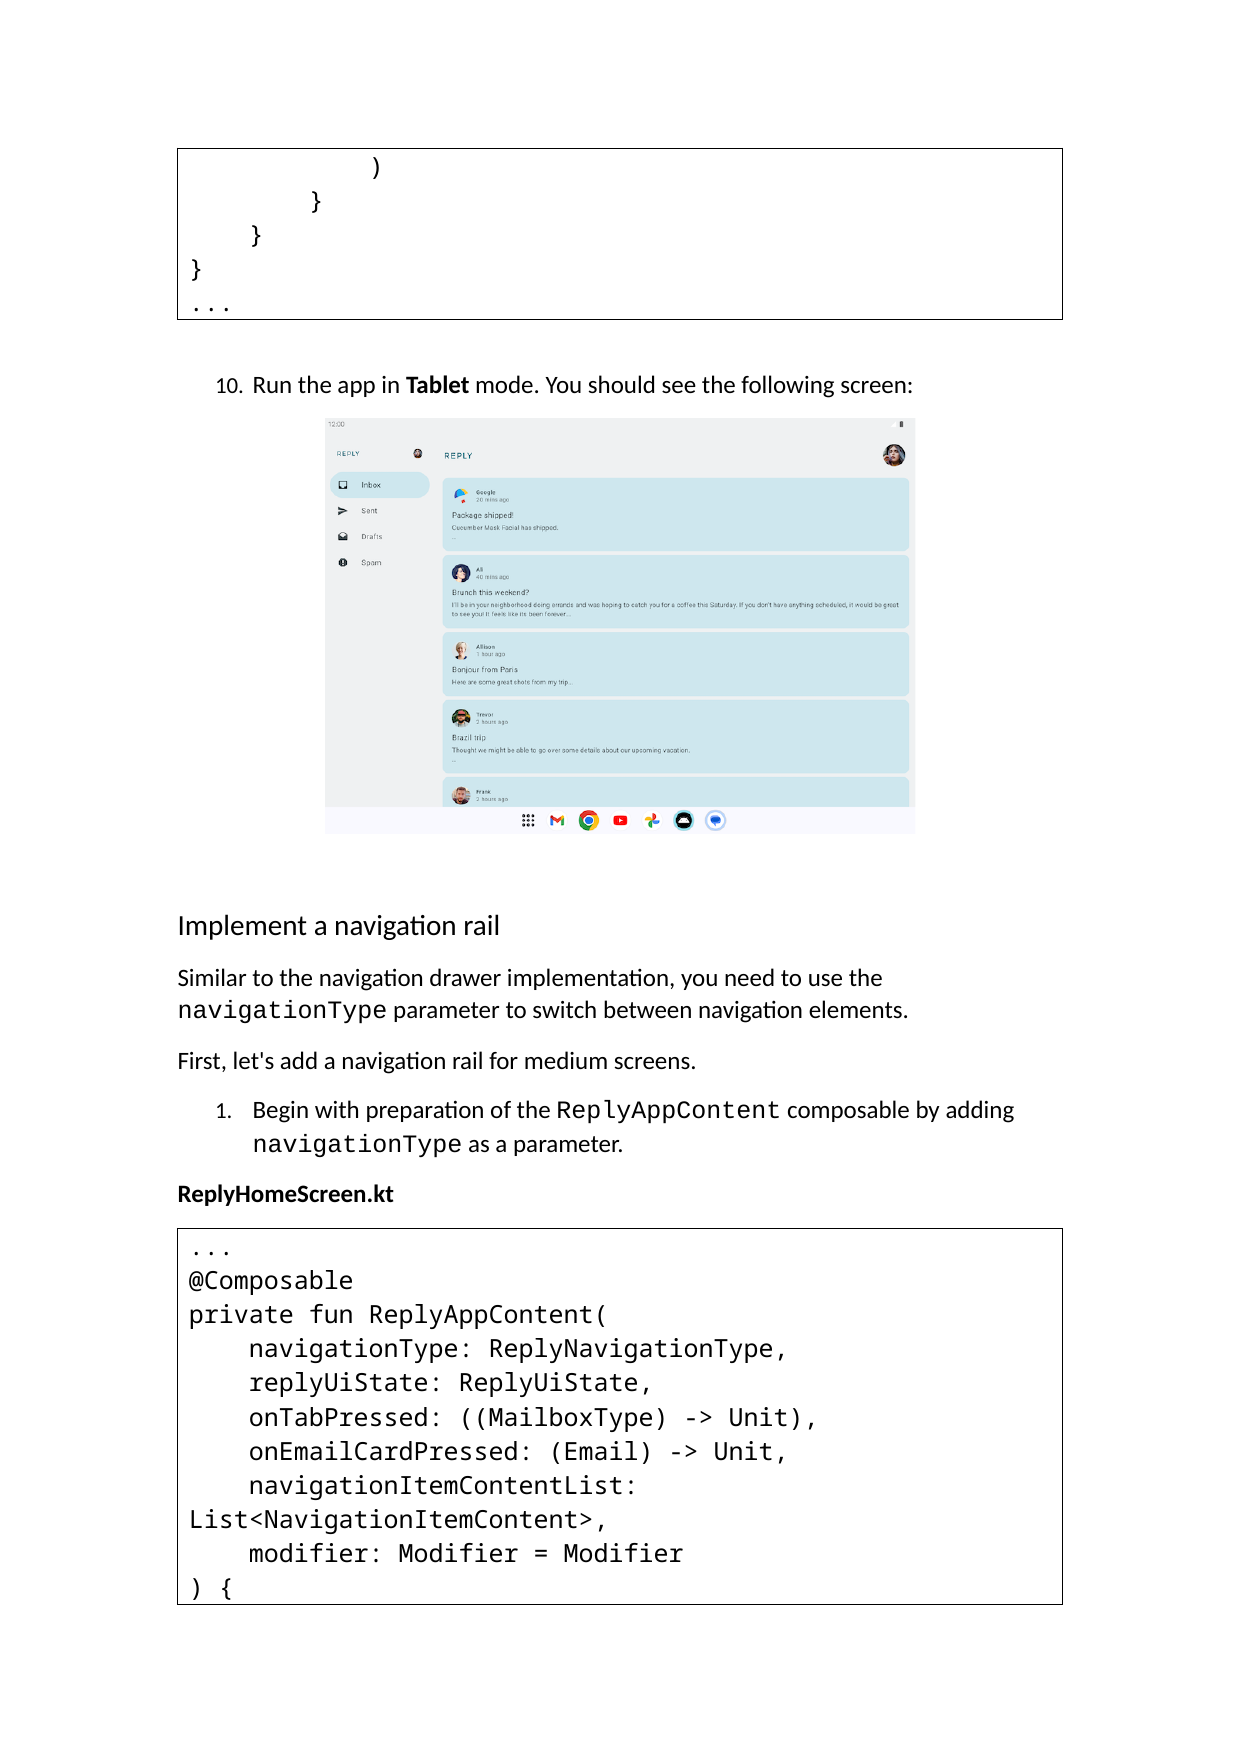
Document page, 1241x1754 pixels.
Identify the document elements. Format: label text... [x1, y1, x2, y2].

table_header ) } } } ... [178, 149, 1062, 319]
text ReplyHomeScreen.kt [177, 1178, 1063, 1209]
table_header ... @Composable private fun ReplyAppContent( navigationType: ReplyNavigationType, replyUiState: ReplyUiState, onTabPressed: ((MailboxType) -> Unit), onEmailCardPressed: (Email) -> Unit, navigationItemContentList: List<NavigationItemContent>, modifier: Modifier = Modifier ) { [178, 1229, 1062, 1603]
list Run the app in Tablet mode. You should see the following screen: [215, 369, 1063, 400]
text First, let's add a navigation rail for medium screens. [177, 1045, 1063, 1075]
text Similar to the navigation drawer implementation, you need to use the navigationType parameter to switch between navigation elements. [177, 962, 1063, 1026]
text Implement a navigation rail [177, 907, 1063, 943]
list Begin with preparation of the ReplyAppContent composable by adding navigationType as a parameter. [215, 1094, 1063, 1160]
